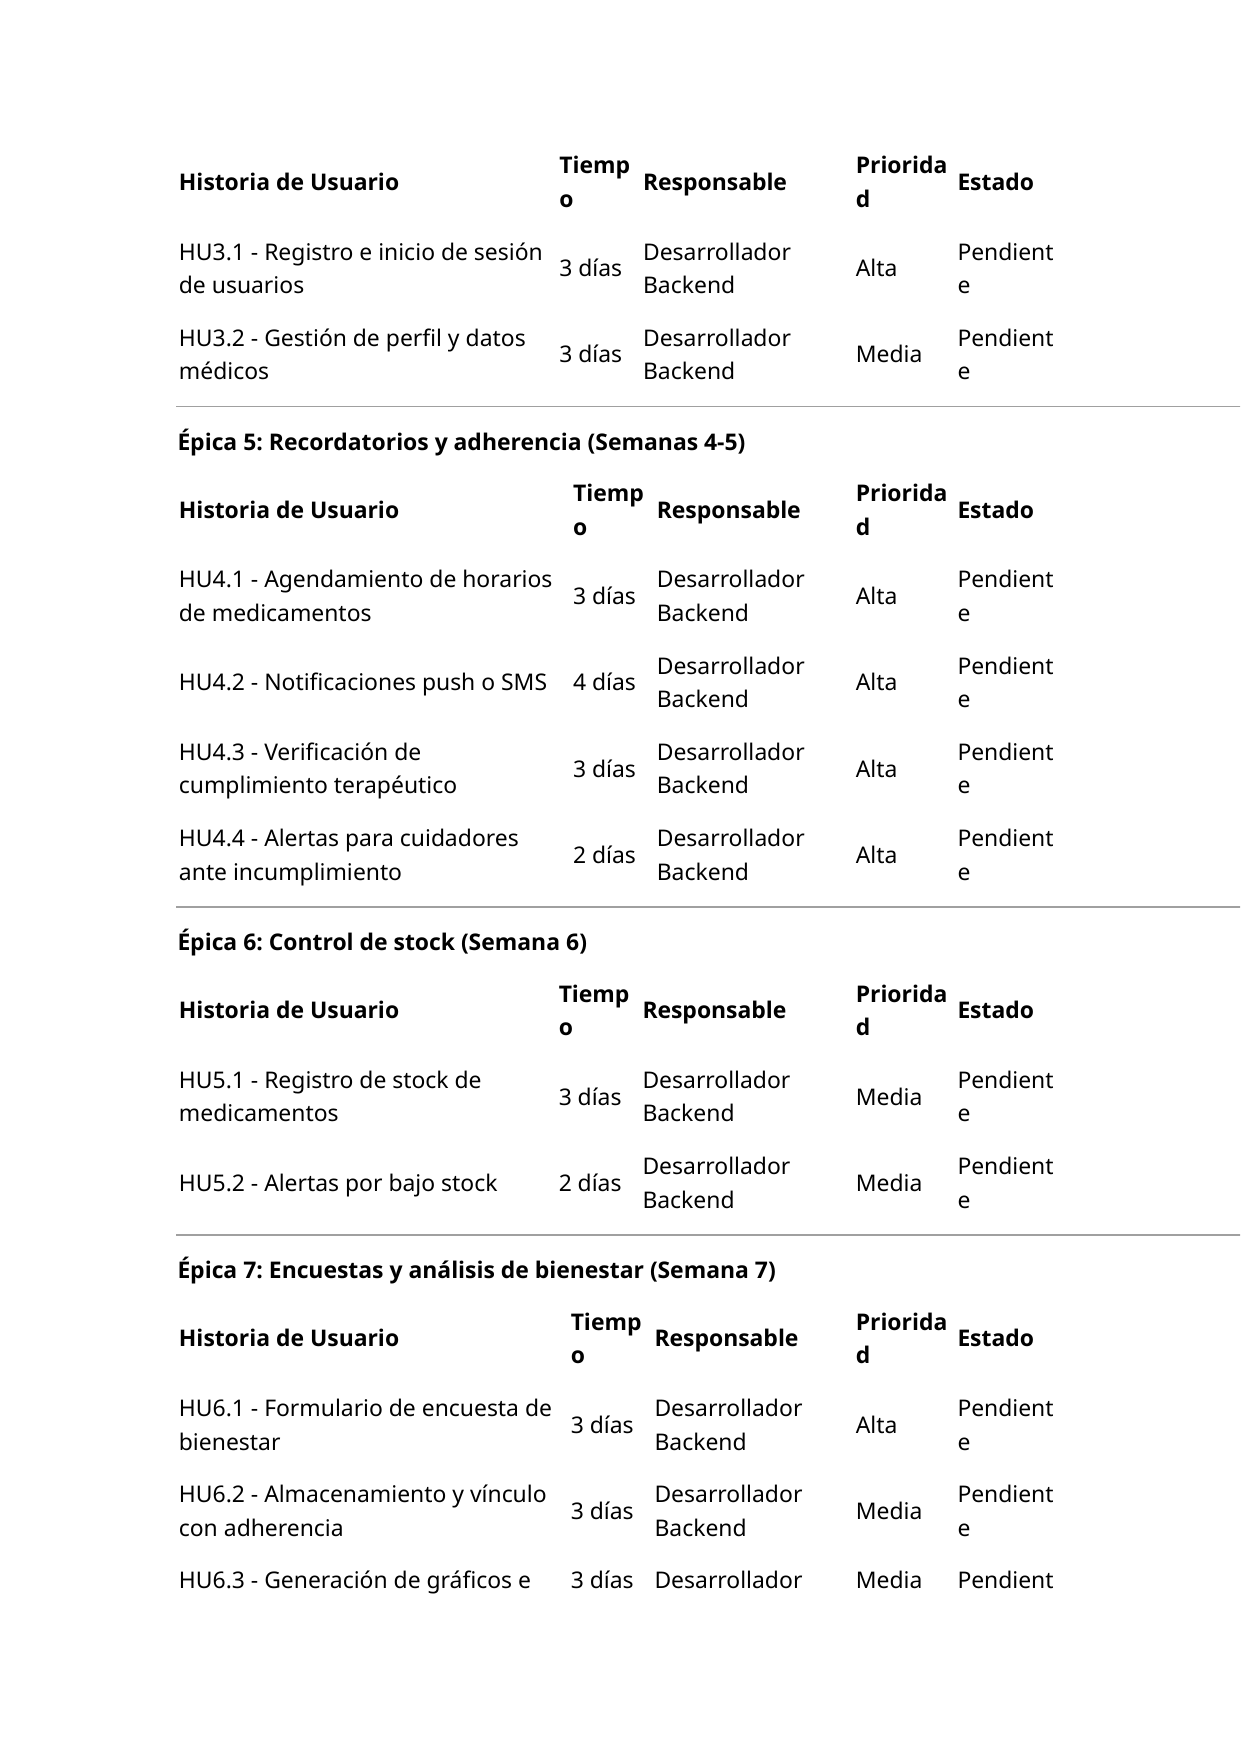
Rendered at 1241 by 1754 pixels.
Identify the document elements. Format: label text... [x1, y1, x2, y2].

table_header Historia de Usuario [177, 148, 558, 234]
table_cell Pendiente [956, 821, 1063, 906]
table_cell HU4.3 - Verificación de cumplimiento terapéutico [177, 734, 571, 821]
table_cell 3 días [557, 1063, 641, 1149]
table_cell Pendiente [956, 1063, 1063, 1149]
table_header Prioridad [854, 1304, 956, 1390]
table_cell Alta [854, 562, 956, 648]
table_header Tiempo [571, 476, 655, 562]
table_cell Desarrollador Backend [641, 234, 854, 320]
table_cell 2 días [557, 1149, 641, 1234]
table_cell 3 días [558, 234, 641, 320]
table_cell 2 días [571, 821, 655, 906]
table_cell Alta [854, 821, 956, 906]
table_cell Pendiente [956, 320, 1063, 406]
table_cell HU5.1 - Registro de stock de medicamentos [177, 1063, 557, 1149]
table_cell Media [854, 1149, 956, 1234]
table_header Estado [956, 148, 1063, 234]
table_cell 3 días [569, 1390, 653, 1477]
text Épica 5: Recordatorios y adherencia (Semanas 4-5) [177, 426, 1063, 457]
table_cell Desarrollador Backend [655, 734, 854, 821]
table_cell Desarrollador Backend [641, 1149, 854, 1234]
table_cell Pendiente [956, 562, 1063, 648]
text Épica 7: Encuestas y análisis de bienestar (Semana 7) [177, 1254, 1063, 1285]
table_cell 3 días [558, 320, 641, 406]
table_cell Media [854, 1563, 956, 1597]
table_cell Pendiente [956, 1477, 1063, 1563]
table_header Estado [956, 976, 1063, 1062]
table_cell 3 días [569, 1563, 653, 1597]
table_cell Pendiente [956, 734, 1063, 821]
table_cell Desarrollador [653, 1563, 854, 1597]
table_cell Alta [854, 734, 956, 821]
table_header Responsable [653, 1304, 854, 1390]
table_cell HU4.4 - Alertas para cuidadores ante incumplimiento [177, 821, 571, 906]
table_cell Alta [854, 648, 956, 734]
table_cell Pendiente [956, 1390, 1063, 1477]
table_cell Desarrollador Backend [655, 648, 854, 734]
table_cell HU4.2 - Notificaciones push o SMS [177, 648, 571, 734]
table_cell Desarrollador Backend [641, 320, 854, 406]
table_cell Desarrollador Backend [653, 1477, 854, 1563]
table_cell HU3.1 - Registro e inicio de sesión de usuarios [177, 234, 558, 320]
table_header Responsable [641, 976, 854, 1062]
table_header Estado [956, 1304, 1063, 1390]
table_cell Pendient [956, 1563, 1063, 1597]
table_header Responsable [655, 476, 854, 562]
table_cell Alta [854, 234, 956, 320]
table_cell HU4.1 - Agendamiento de horarios de medicamentos [177, 562, 571, 648]
table_header Prioridad [854, 476, 956, 562]
table_cell Pendiente [956, 648, 1063, 734]
table_cell Pendiente [956, 1149, 1063, 1234]
table_cell HU3.2 - Gestión de perfil y datos médicos [177, 320, 558, 406]
table_cell HU5.2 - Alertas por bajo stock [177, 1149, 557, 1234]
table_header Prioridad [854, 148, 956, 234]
table_cell HU6.1 - Formulario de encuesta de bienestar [177, 1390, 569, 1477]
table_header Tiempo [569, 1304, 653, 1390]
table_cell Desarrollador Backend [641, 1063, 854, 1149]
table_cell 3 días [571, 562, 655, 648]
table_cell Desarrollador Backend [655, 821, 854, 906]
table_cell HU6.3 - Generación de gráficos e [177, 1563, 569, 1597]
table_cell Pendiente [956, 234, 1063, 320]
table_header Tiempo [558, 148, 641, 234]
table_cell 3 días [571, 734, 655, 821]
table_cell Media [854, 1063, 956, 1149]
table_cell 4 días [571, 648, 655, 734]
table_header Responsable [641, 148, 854, 234]
table_cell 3 días [569, 1477, 653, 1563]
table_cell Desarrollador Backend [653, 1390, 854, 1477]
text Épica 6: Control de stock (Semana 6) [177, 926, 1063, 957]
table_header Prioridad [854, 976, 956, 1062]
table_cell Desarrollador Backend [655, 562, 854, 648]
table_cell Alta [854, 1390, 956, 1477]
table_header Historia de Usuario [177, 476, 571, 562]
table_cell HU6.2 - Almacenamiento y vínculo con adherencia [177, 1477, 569, 1563]
table_header Estado [956, 476, 1063, 562]
table_header Tiempo [557, 976, 641, 1062]
table_cell Media [854, 320, 956, 406]
table_header Historia de Usuario [177, 976, 557, 1062]
table_cell Media [854, 1477, 956, 1563]
table_header Historia de Usuario [177, 1304, 569, 1390]
